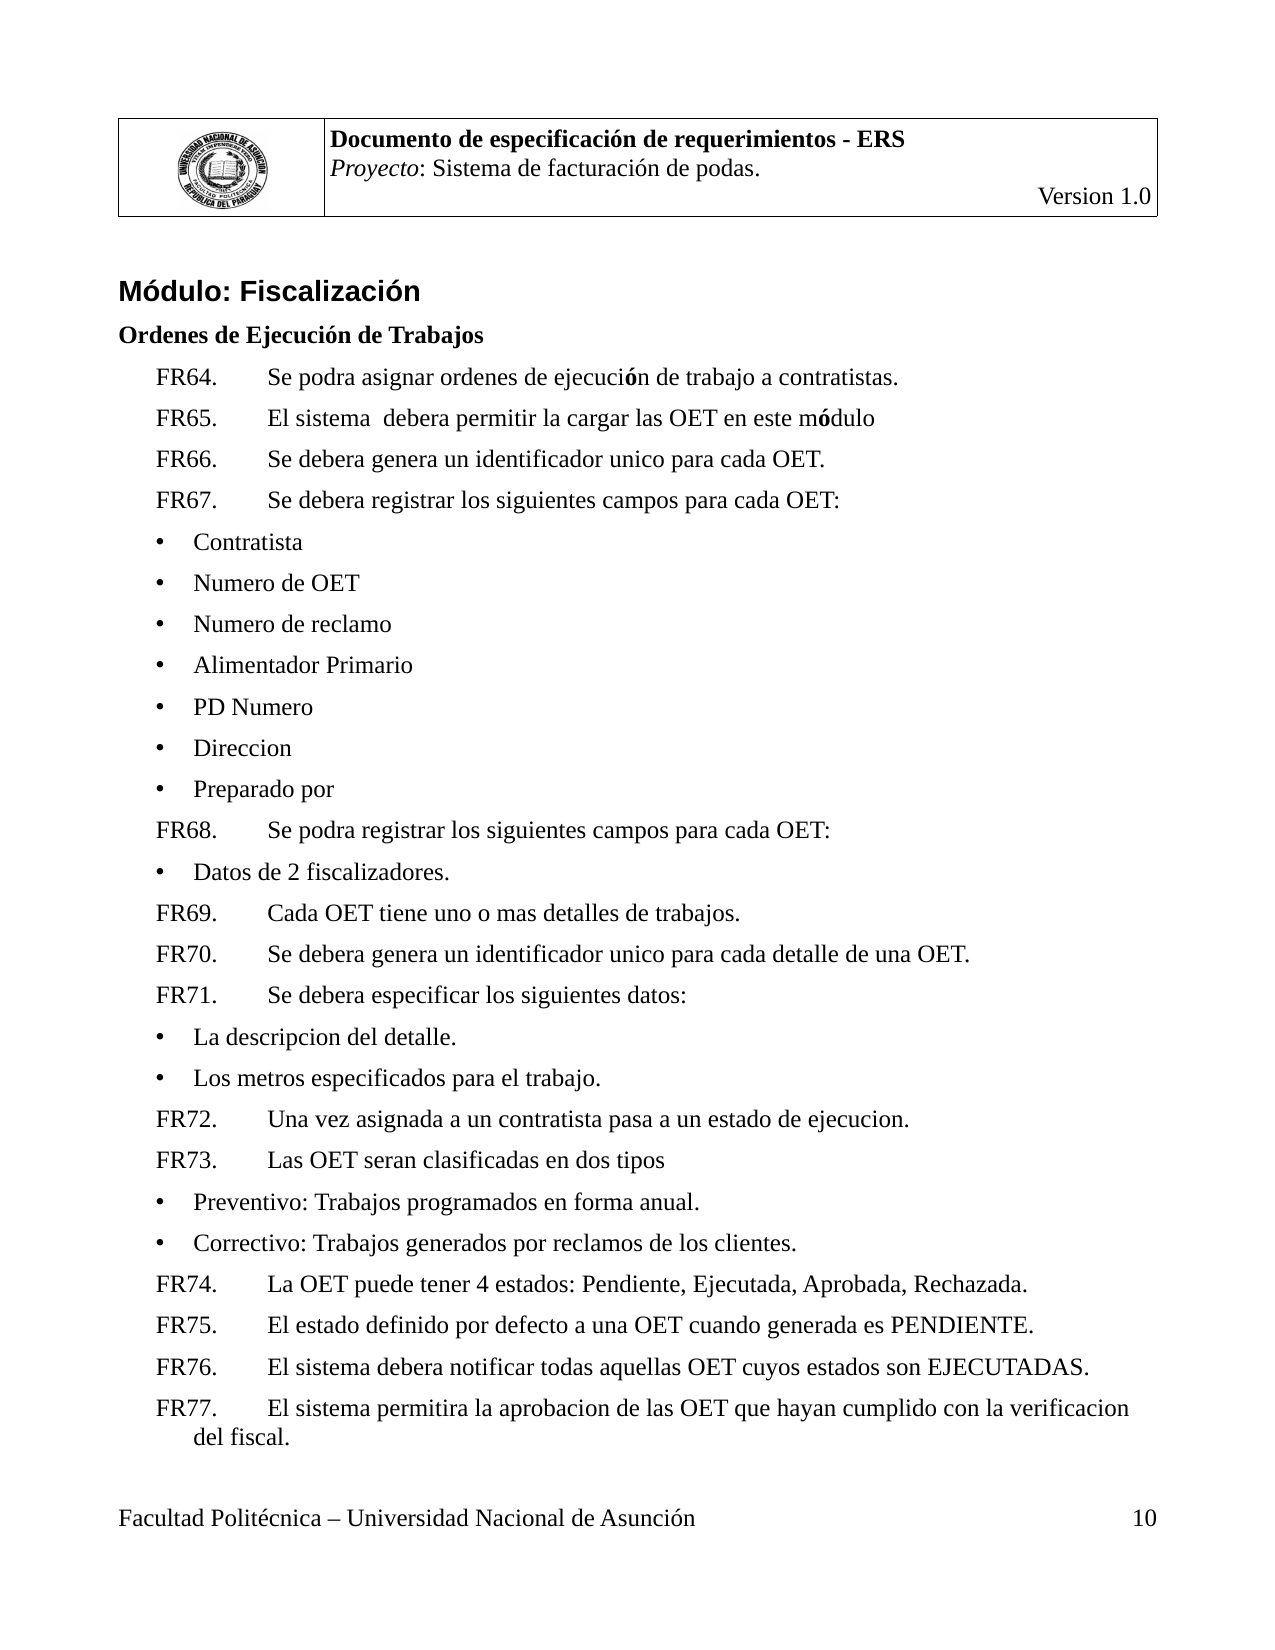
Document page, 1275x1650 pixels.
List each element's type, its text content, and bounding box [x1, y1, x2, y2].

list El sistema debera notificar todas aquellas OET cuyos estados son EJECUTADAS. [156, 1352, 1157, 1380]
list Una vez asignada a un contratista pasa a un estado de ejecucion. [156, 1104, 1157, 1133]
text Ordenes de Ejecución de Trabajos [118, 320, 1157, 349]
list Los metros especificados para el trabajo. [156, 1063, 1157, 1092]
list Preparado por [156, 774, 1157, 803]
list Contratista [156, 527, 1157, 555]
list Se debera especificar los siguientes datos: [156, 980, 1157, 1009]
list El estado definido por defecto a una OET cuando generada es PENDIENTE. [156, 1310, 1157, 1339]
list El sistema permitira la aprobacion de las OET que hayan cumplido con la verificacion del fiscal. [156, 1393, 1157, 1450]
list Correctivo: Trabajos generados por reclamos de los clientes. [156, 1228, 1157, 1257]
list Las OET seran clasificadas en dos tipos [156, 1145, 1157, 1174]
list El sistema debera permitir la cargar las OET en este módulo [156, 403, 1157, 432]
list PD Numero [156, 692, 1157, 720]
list Numero de OET [156, 568, 1157, 597]
list Datos de 2 fiscalizadores. [156, 857, 1157, 885]
list Cada OET tiene uno o mas detalles de trabajos. [156, 898, 1157, 927]
subtitle Módulo: Fiscalización [118, 274, 1157, 308]
picture [177, 130, 271, 213]
list Preventivo: Trabajos programados en forma anual. [156, 1187, 1157, 1215]
list Se debera genera un identificador unico para cada OET. [156, 444, 1157, 473]
list Se podra asignar ordenes de ejecución de trabajo a contratistas. [156, 362, 1157, 390]
list Numero de reclamo [156, 609, 1157, 638]
list Alimentador Primario [156, 650, 1157, 679]
list Se debera registrar los siguientes campos para cada OET: [156, 485, 1157, 514]
list La OET puede tener 4 estados: Pendiente, Ejecutada, Aprobada, Rechazada. [156, 1269, 1157, 1298]
list Se podra registrar los siguientes campos para cada OET: [156, 815, 1157, 844]
list La descripcion del detalle. [156, 1022, 1157, 1050]
list Se debera genera un identificador unico para cada detalle de una OET. [156, 939, 1157, 968]
list Direccion [156, 733, 1157, 762]
